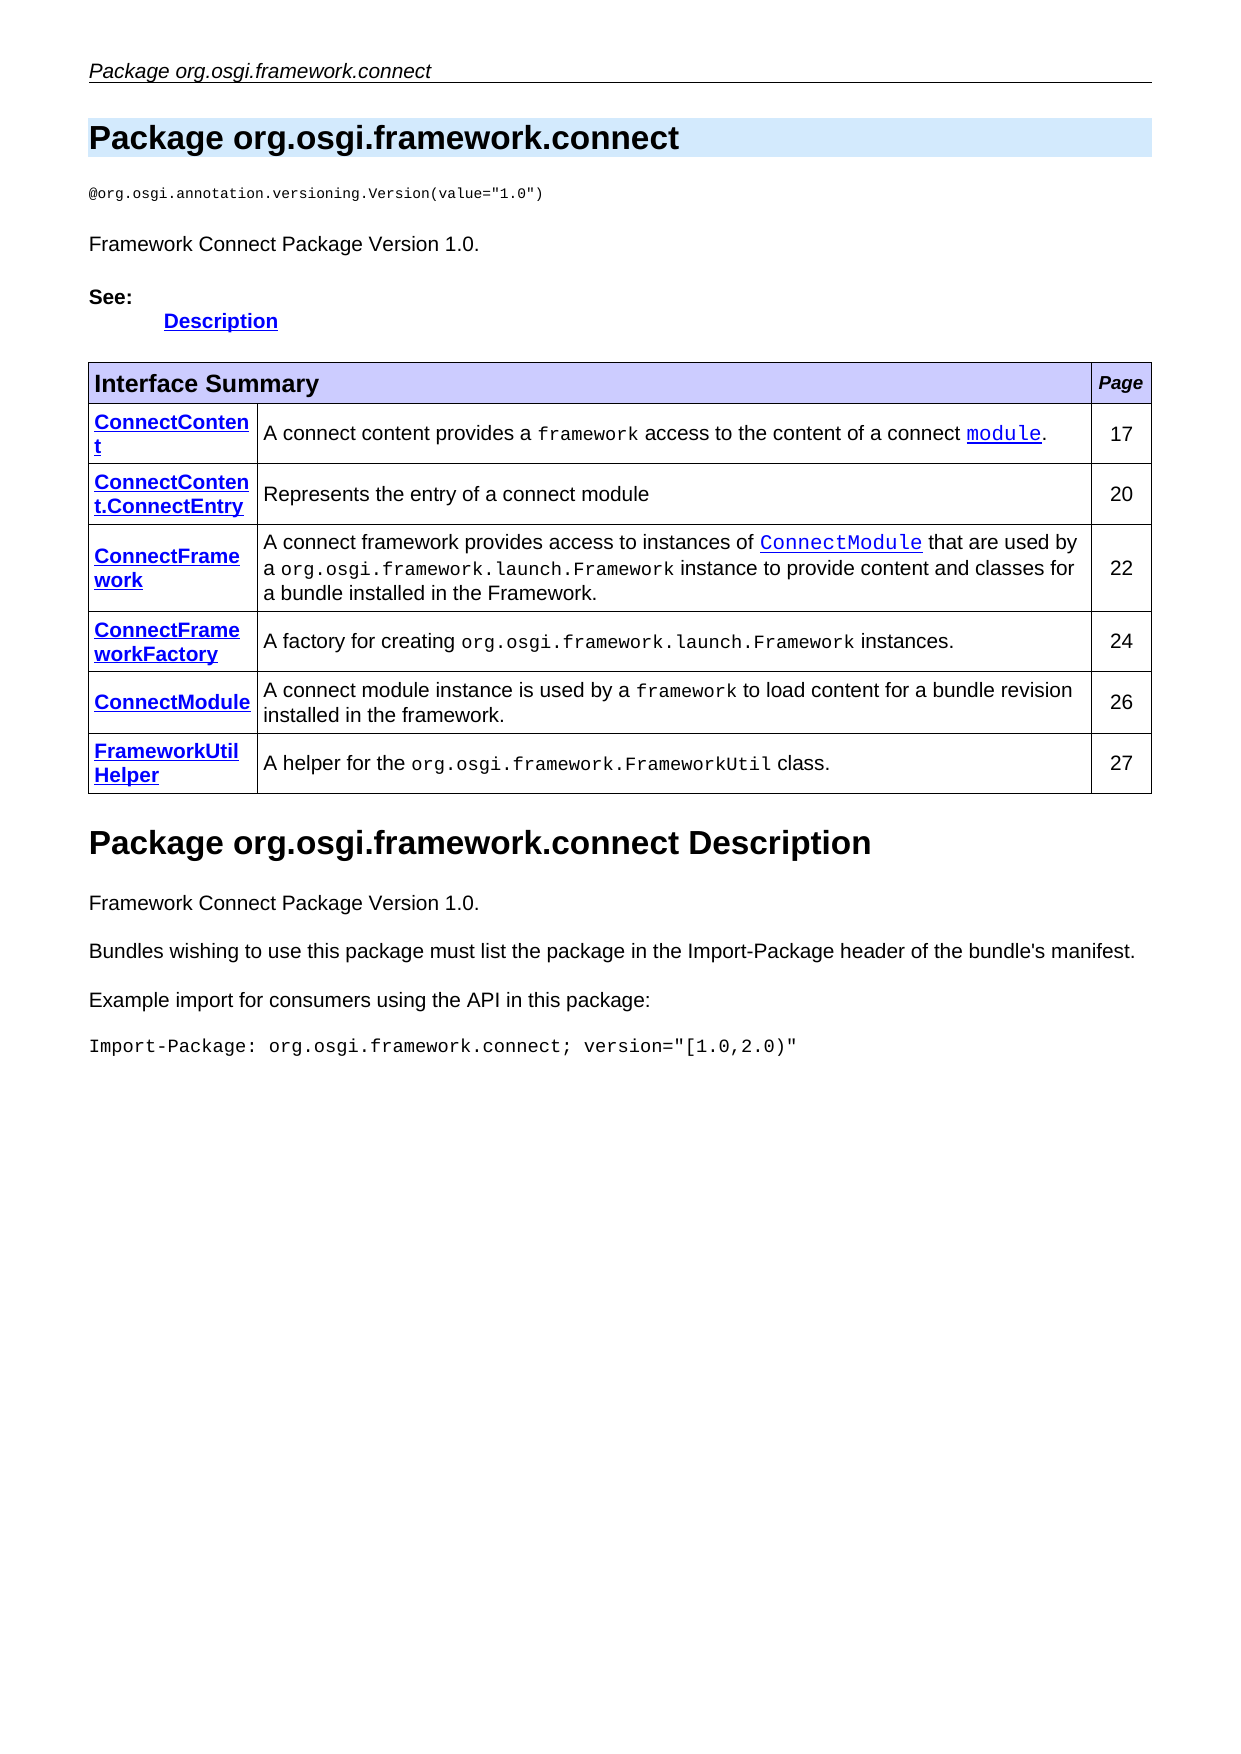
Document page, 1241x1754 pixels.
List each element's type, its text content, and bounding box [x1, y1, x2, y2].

subtitle Package org.osgi.framework.connect [88, 118, 1152, 157]
text Package org.osgi.framework.connect Description [88, 823, 1152, 861]
table_cell A helper for the org.osgi.framework.FrameworkUtil class. [258, 734, 1091, 793]
table_cell A connect content provides a framework access to the content of a connect module. [258, 404, 1091, 463]
text @org.osgi.annotation.versioning.Version(value="1.0") [88, 186, 1152, 203]
text See: [88, 285, 1152, 309]
table_cell 20 [1092, 464, 1151, 523]
table_cell ConnectFrameworkFactory [89, 612, 257, 671]
text Framework Connect Package Version 1.0. [88, 890, 1152, 914]
table_cell A connect module instance is used by a framework to load content for a bundle revision installed in the framework. [258, 672, 1091, 732]
text Bundles wishing to use this package must list the package in the Import-Package header of the bundle's manifest. [88, 939, 1152, 963]
table_cell ConnectModule [89, 672, 257, 732]
text Framework Connect Package Version 1.0. [88, 232, 1152, 256]
table_cell ConnectFramework [89, 525, 257, 611]
table_cell ConnectContent.ConnectEntry [89, 464, 257, 523]
table_cell 22 [1092, 525, 1151, 611]
table_cell FrameworkUtilHelper [89, 734, 257, 793]
table_header Page [1092, 363, 1151, 403]
table_cell A connect framework provides access to instances of ConnectModule that are used by a org.osgi.framework.launch.Framework instance to provide content and classes for a bundle installed in the Framework. [258, 525, 1091, 611]
text Description [163, 309, 1152, 333]
text Import-Package: org.osgi.framework.connect; version="[1.0,2.0)" [88, 1037, 1152, 1058]
table_cell 26 [1092, 672, 1151, 732]
table_cell 17 [1092, 404, 1151, 463]
table_cell 27 [1092, 734, 1151, 793]
table_cell ConnectContent [89, 404, 257, 463]
table_cell A factory for creating org.osgi.framework.launch.Framework instances. [258, 612, 1091, 671]
text Example import for consumers using the API in this package: [88, 988, 1152, 1012]
table_header Interface Summary [89, 363, 1091, 403]
table_cell 24 [1092, 612, 1151, 671]
table_cell Represents the entry of a connect module [258, 464, 1091, 523]
